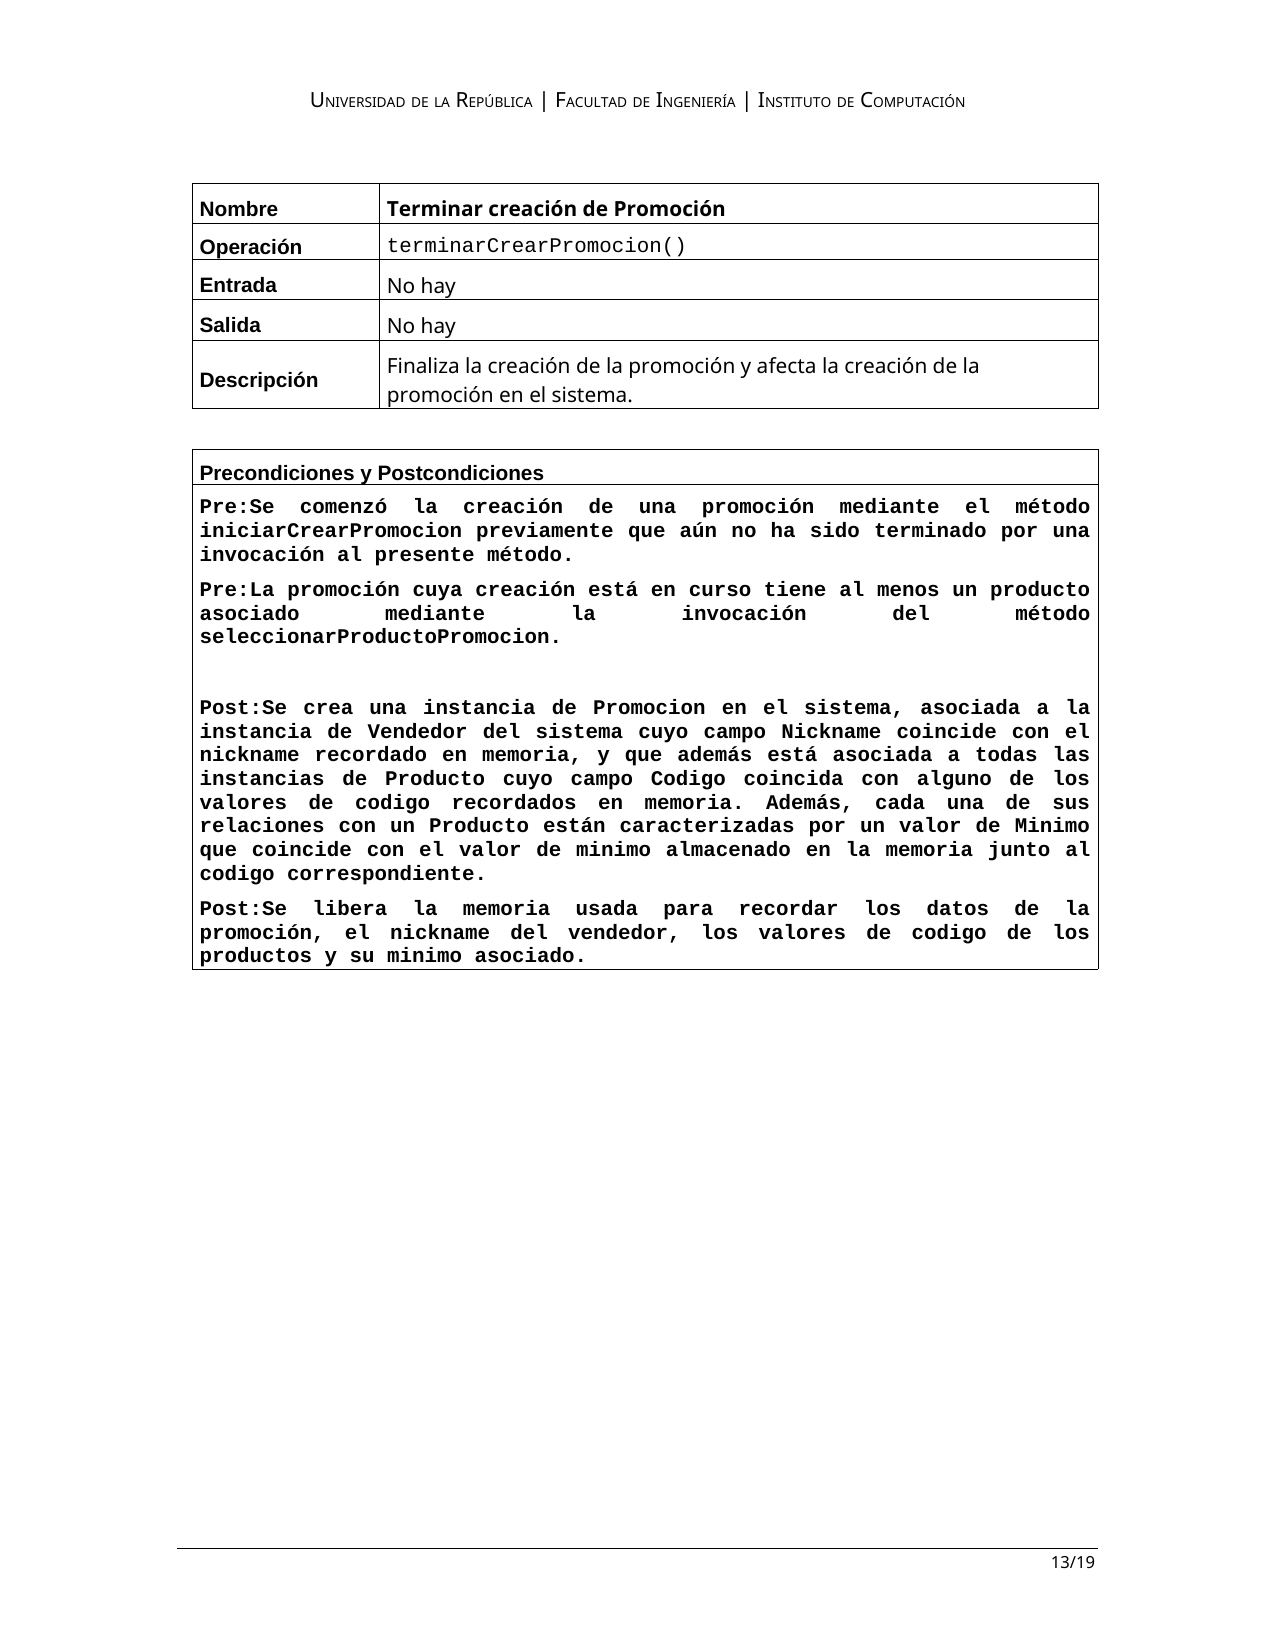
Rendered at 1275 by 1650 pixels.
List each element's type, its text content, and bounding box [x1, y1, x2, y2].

table_cell Entrada [193, 260, 379, 299]
table_header Precondiciones y Postcondiciones [193, 450, 1098, 484]
table_cell No hay [380, 260, 1098, 299]
table_cell Salida [193, 300, 379, 339]
table_cell Descripción [193, 341, 379, 408]
table_header Terminar creación de Promoción [380, 184, 1098, 223]
table_cell No hay [380, 300, 1098, 339]
table_cell terminarCrearPromocion() [380, 224, 1098, 259]
table_cell Pre:Se comenzó la creación de una promoción mediante el método iniciarCrearPromocion previamente que aún no ha sido terminado por una invocación al presente método. Pre:La promoción cuya creación está en curso tiene al menos un producto asociado mediante la invocación del método seleccionarProductoPromocion. Post:Se crea una instancia de Promocion en el sistema, asociada a la instancia de Vendedor del sistema cuyo campo Nickname coincide con el nickname recordado en memoria, y que además está asociada a todas las instancias de Producto cuyo campo Codigo coincida con alguno de los valores de codigo recordados en memoria. Además, cada una de sus relaciones con un Producto están caracterizadas por un valor de Minimo que coincide con el valor de minimo almacenado en la memoria junto al codigo correspondiente. Post:Se libera la memoria usada para recordar los datos de la promoción, el nickname del vendedor, los valores de codigo de los productos y su minimo asociado. [193, 485, 1098, 969]
table_cell Finaliza la creación de la promoción y afecta la creación de la promoción en el sistema. [380, 341, 1098, 408]
table_cell Operación [193, 224, 379, 259]
table_header Nombre [193, 184, 379, 223]
